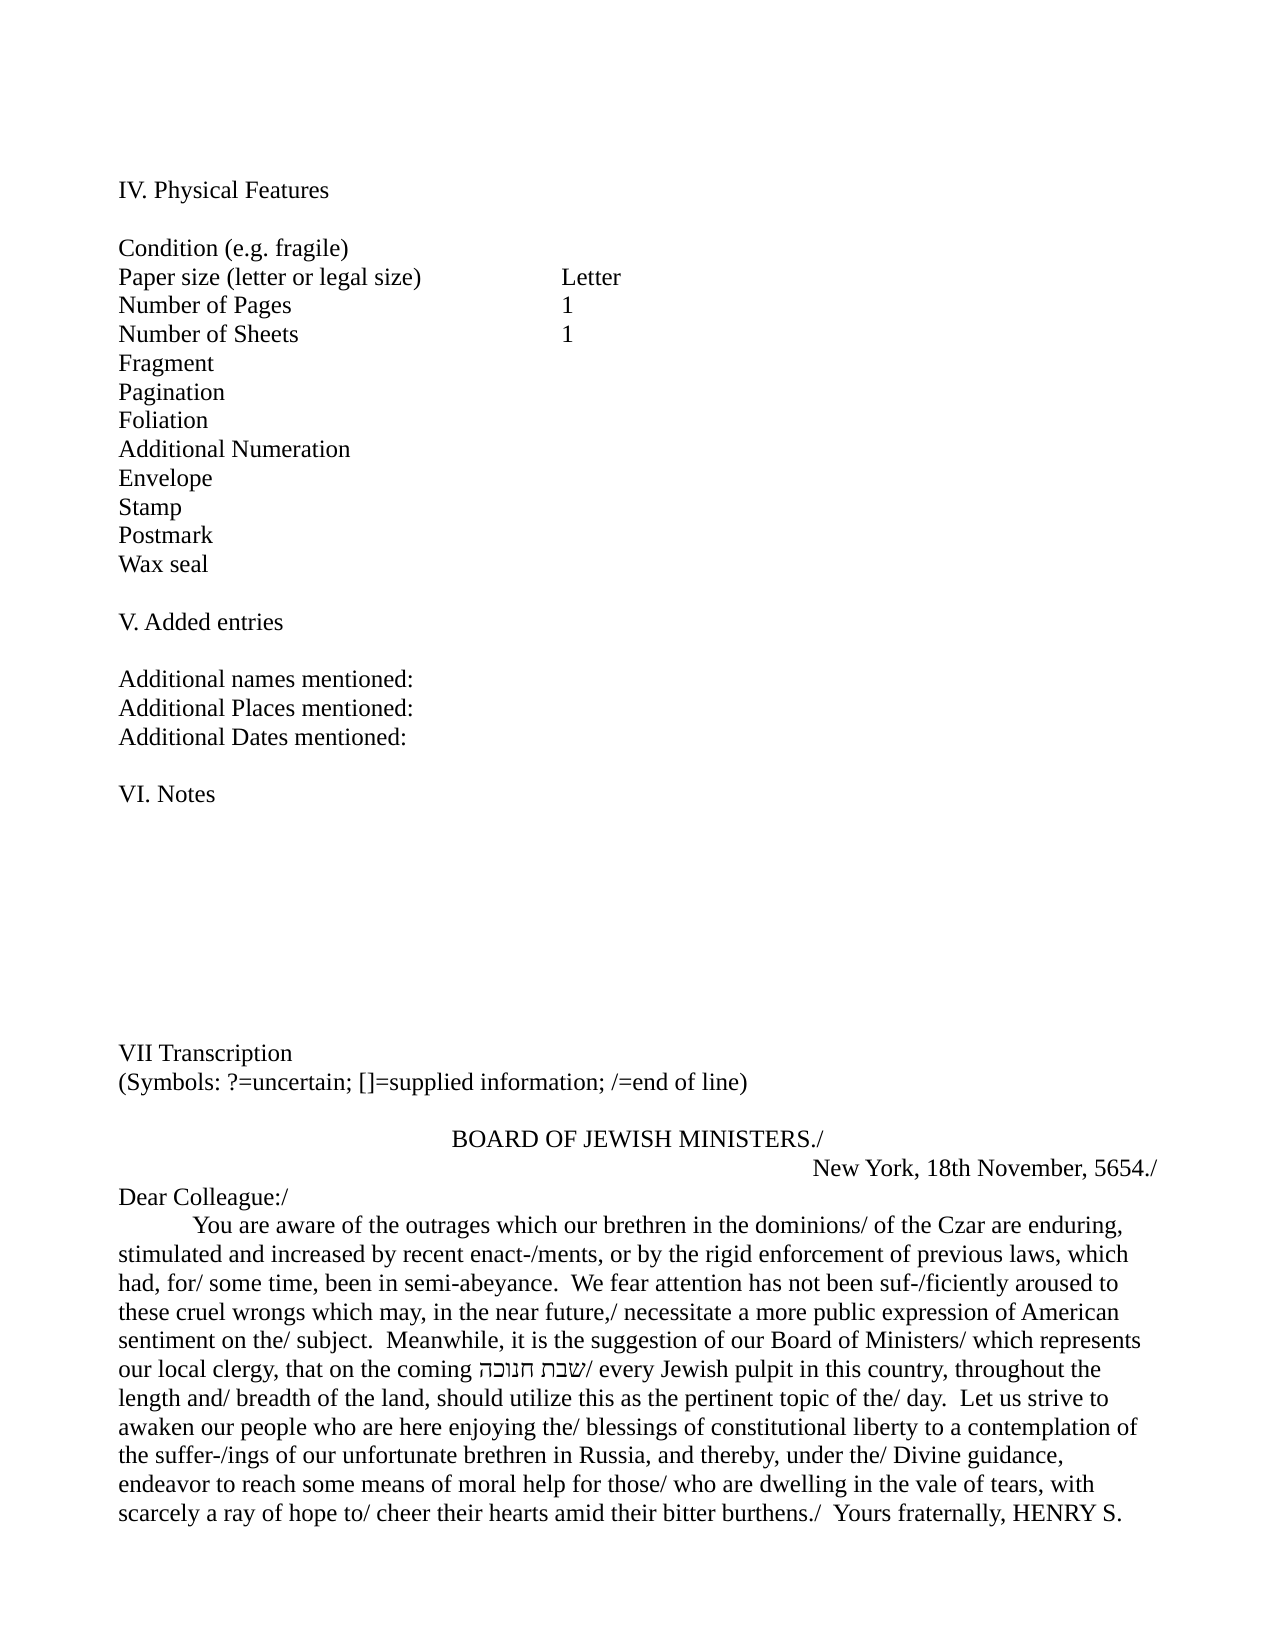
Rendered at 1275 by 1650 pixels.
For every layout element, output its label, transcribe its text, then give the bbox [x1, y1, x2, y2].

text Additional names mentioned: [118, 664, 1157, 693]
text Foliation [118, 406, 1157, 434]
text Paper size (letter or legal size) Letter [118, 262, 1157, 291]
text Condition (e.g. fragile) [118, 233, 1157, 262]
text VII Transcription [118, 1038, 1157, 1067]
text Wax seal [118, 549, 1157, 578]
text Number of Pages 1 [118, 291, 1157, 319]
text You are aware of the outrages which our brethren in the dominions/ of the Czar are enduring, stimulated and increased by recent enact-/ments, or by the rigid enforcement of previous laws, which had, for/ some time, been in semi-abeyance. We fear attention has not been suf-/ficiently aroused to these cruel wrongs which may, in the near future,/ necessitate a more public expression of American sentiment on the/ subject. Meanwhile, it is the suggestion of our Board of Ministers/ which represents our local clergy, that on the coming שבת חנוכה/ every Jewish pulpit in this country, throughout the length and/ breadth of the land, should utilize this as the pertinent topic of the/ day. Let us strive to awaken our people who are here enjoying the/ blessings of constitutional liberty to a contemplation of the suffer-/ings of our unfortunate brethren in Russia, and thereby, under the/ Divine guidance, endeavor to reach some means of moral help for those/ who are dwelling in the vale of tears, with scarcely a ray of hope to/ cheer their hearts amid their bitter burthens./ Yours fraternally, HENRY S. JACOBS,/ Chairman./ [118, 1211, 1157, 1527]
text VI. Notes [118, 779, 1157, 808]
text Additional Numeration [118, 434, 1157, 463]
text Stamp [118, 492, 1157, 521]
text BOARD OF JEWISH MINISTERS./ [118, 1124, 1157, 1153]
text Number of Sheets 1 [118, 319, 1157, 348]
text (Symbols: ?=uncertain; []=supplied information; /=end of line) [118, 1067, 1157, 1096]
text Pagination [118, 377, 1157, 406]
text Additional Dates mentioned: [118, 722, 1157, 751]
text Postma rk [118, 521, 1157, 549]
text IV. Physical Features [118, 176, 1157, 204]
text Envelope [118, 463, 1157, 492]
text Additional Places mentioned: [118, 693, 1157, 722]
text Dear Colleague:/ [118, 1182, 1157, 1211]
text Fragment [118, 348, 1157, 377]
text New York, 18th November, 5654./ [118, 1153, 1157, 1182]
text V. Added entries [118, 607, 1157, 636]
